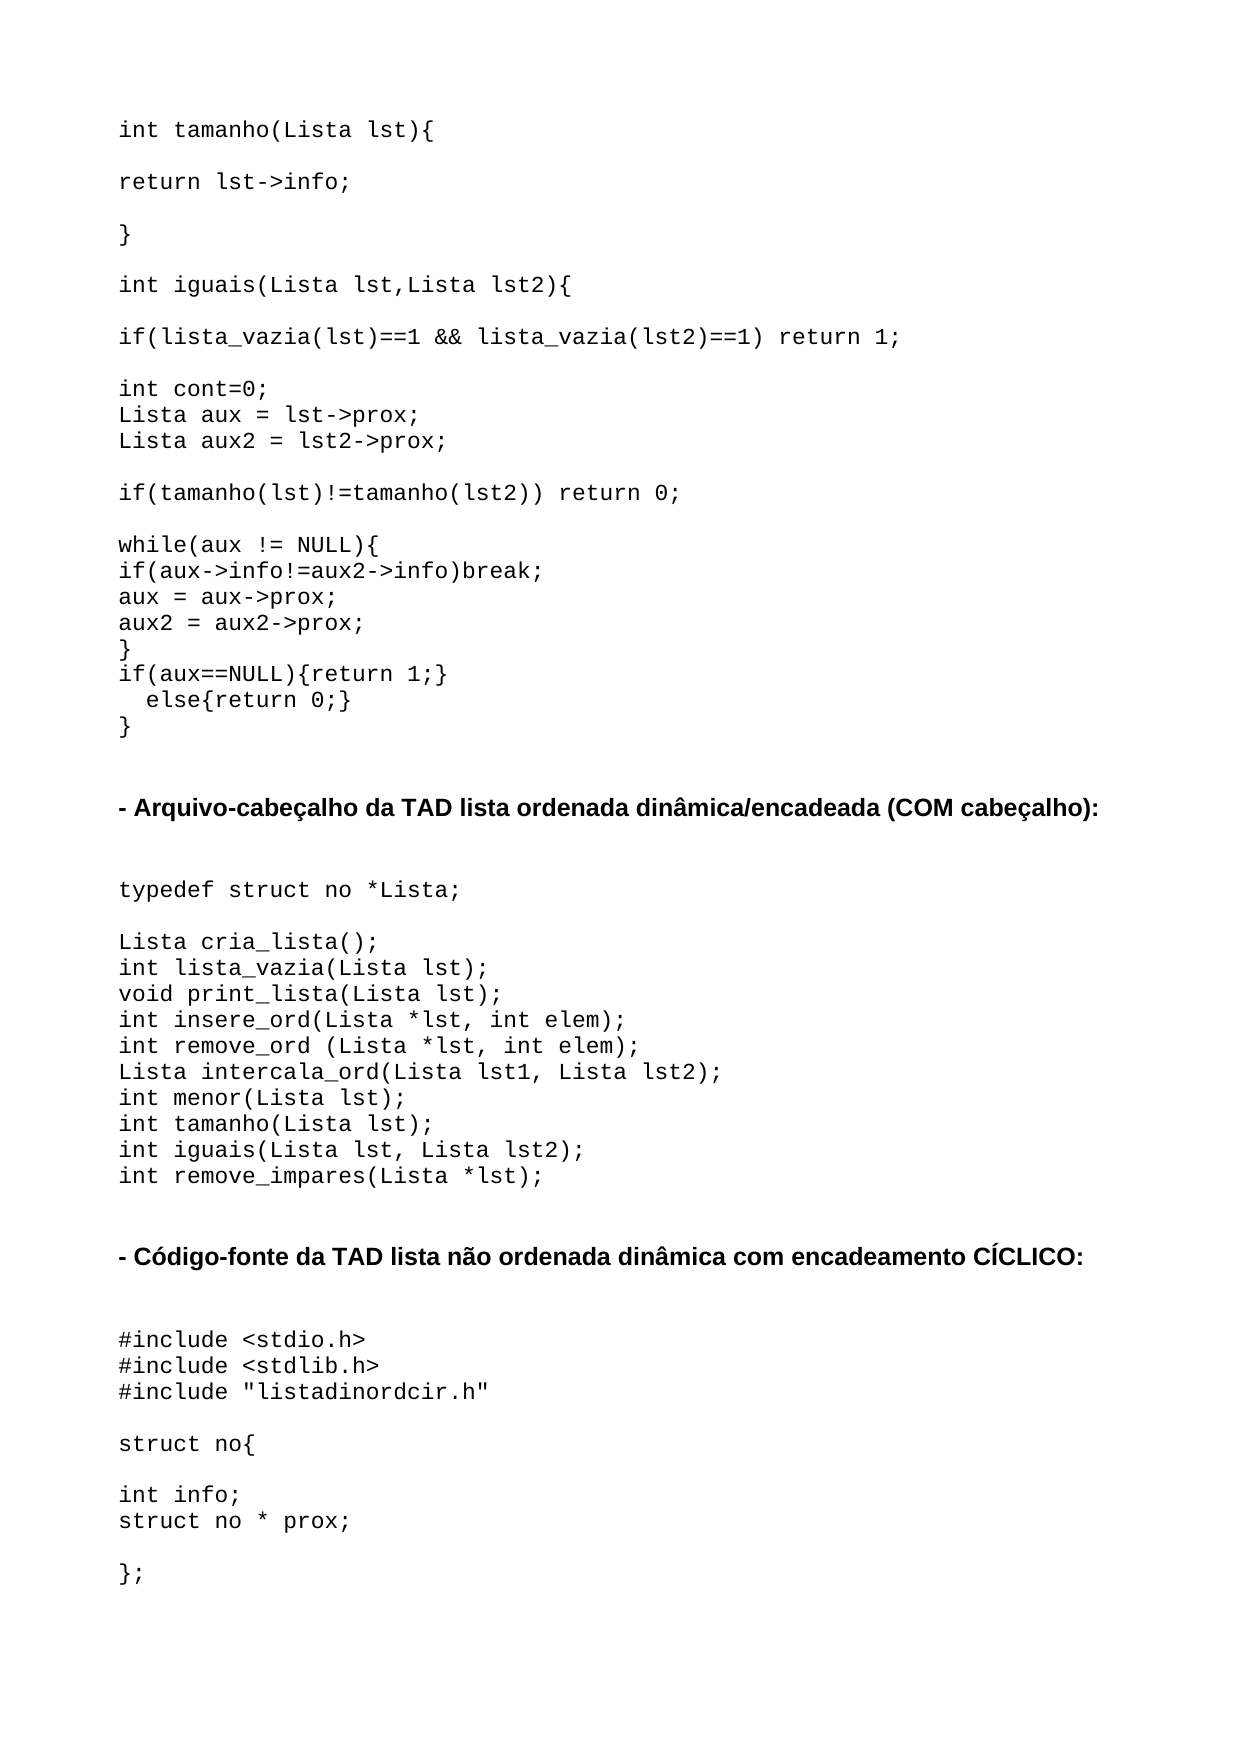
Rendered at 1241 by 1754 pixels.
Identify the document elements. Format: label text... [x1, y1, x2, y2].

text return lst->info; [118, 170, 1122, 196]
text struct no * prox; [118, 1510, 1122, 1536]
text int remove_impares(Lista *lst); [118, 1164, 1122, 1190]
text int tamanho(Lista lst){ [118, 118, 1122, 144]
text #include "listadinordcir.h" [118, 1380, 1122, 1406]
text int info; [118, 1484, 1122, 1510]
text int remove_ord (Lista *lst, int elem); [118, 1034, 1122, 1060]
text int menor(Lista lst); [118, 1086, 1122, 1112]
text } [118, 222, 1122, 248]
text Lista aux2 = lst2->prox; [118, 429, 1122, 455]
text #include <stdlib.h> [118, 1354, 1122, 1380]
text else{return 0;} [118, 689, 1122, 715]
text int tamanho(Lista lst); [118, 1112, 1122, 1138]
text aux = aux->prox; [118, 585, 1122, 611]
text if(aux==NULL){return 1;} [118, 663, 1122, 689]
text }; [118, 1562, 1122, 1587]
text Lista intercala_ord(Lista lst1, Lista lst2); [118, 1060, 1122, 1086]
text if(tamanho(lst)!=tamanho(lst2)) return 0; [118, 481, 1122, 507]
text - Arquivo-cabeçalho da TAD lista ordenada dinâmica/encadeada (COM cabeçalho): [118, 792, 1122, 821]
text int insere_ord(Lista *lst, int elem); [118, 1008, 1122, 1034]
text if(lista_vazia(lst)==1 && lista_vazia(lst2)==1) return 1; [118, 326, 1122, 352]
text } [118, 715, 1122, 741]
text while(aux != NULL){ [118, 533, 1122, 559]
text if(aux->info!=aux2->info)break; [118, 559, 1122, 585]
text #include <stdio.h> [118, 1328, 1122, 1354]
text struct no{ [118, 1432, 1122, 1458]
text typedef struct no *Lista; [118, 879, 1122, 905]
text Lista cria_lista(); [118, 931, 1122, 957]
text int iguais(Lista lst,Lista lst2){ [118, 274, 1122, 300]
text aux2 = aux2->prox; [118, 611, 1122, 637]
text void print_lista(Lista lst); [118, 982, 1122, 1008]
text int cont=0; [118, 377, 1122, 403]
text - Código-fonte da TAD lista não ordenada dinâmica com encadeamento CÍCLICO: [118, 1242, 1122, 1271]
text int iguais(Lista lst, Lista lst2); [118, 1138, 1122, 1164]
text int lista_vazia(Lista lst); [118, 957, 1122, 982]
text Lista aux = lst->prox; [118, 403, 1122, 429]
text } [118, 637, 1122, 663]
